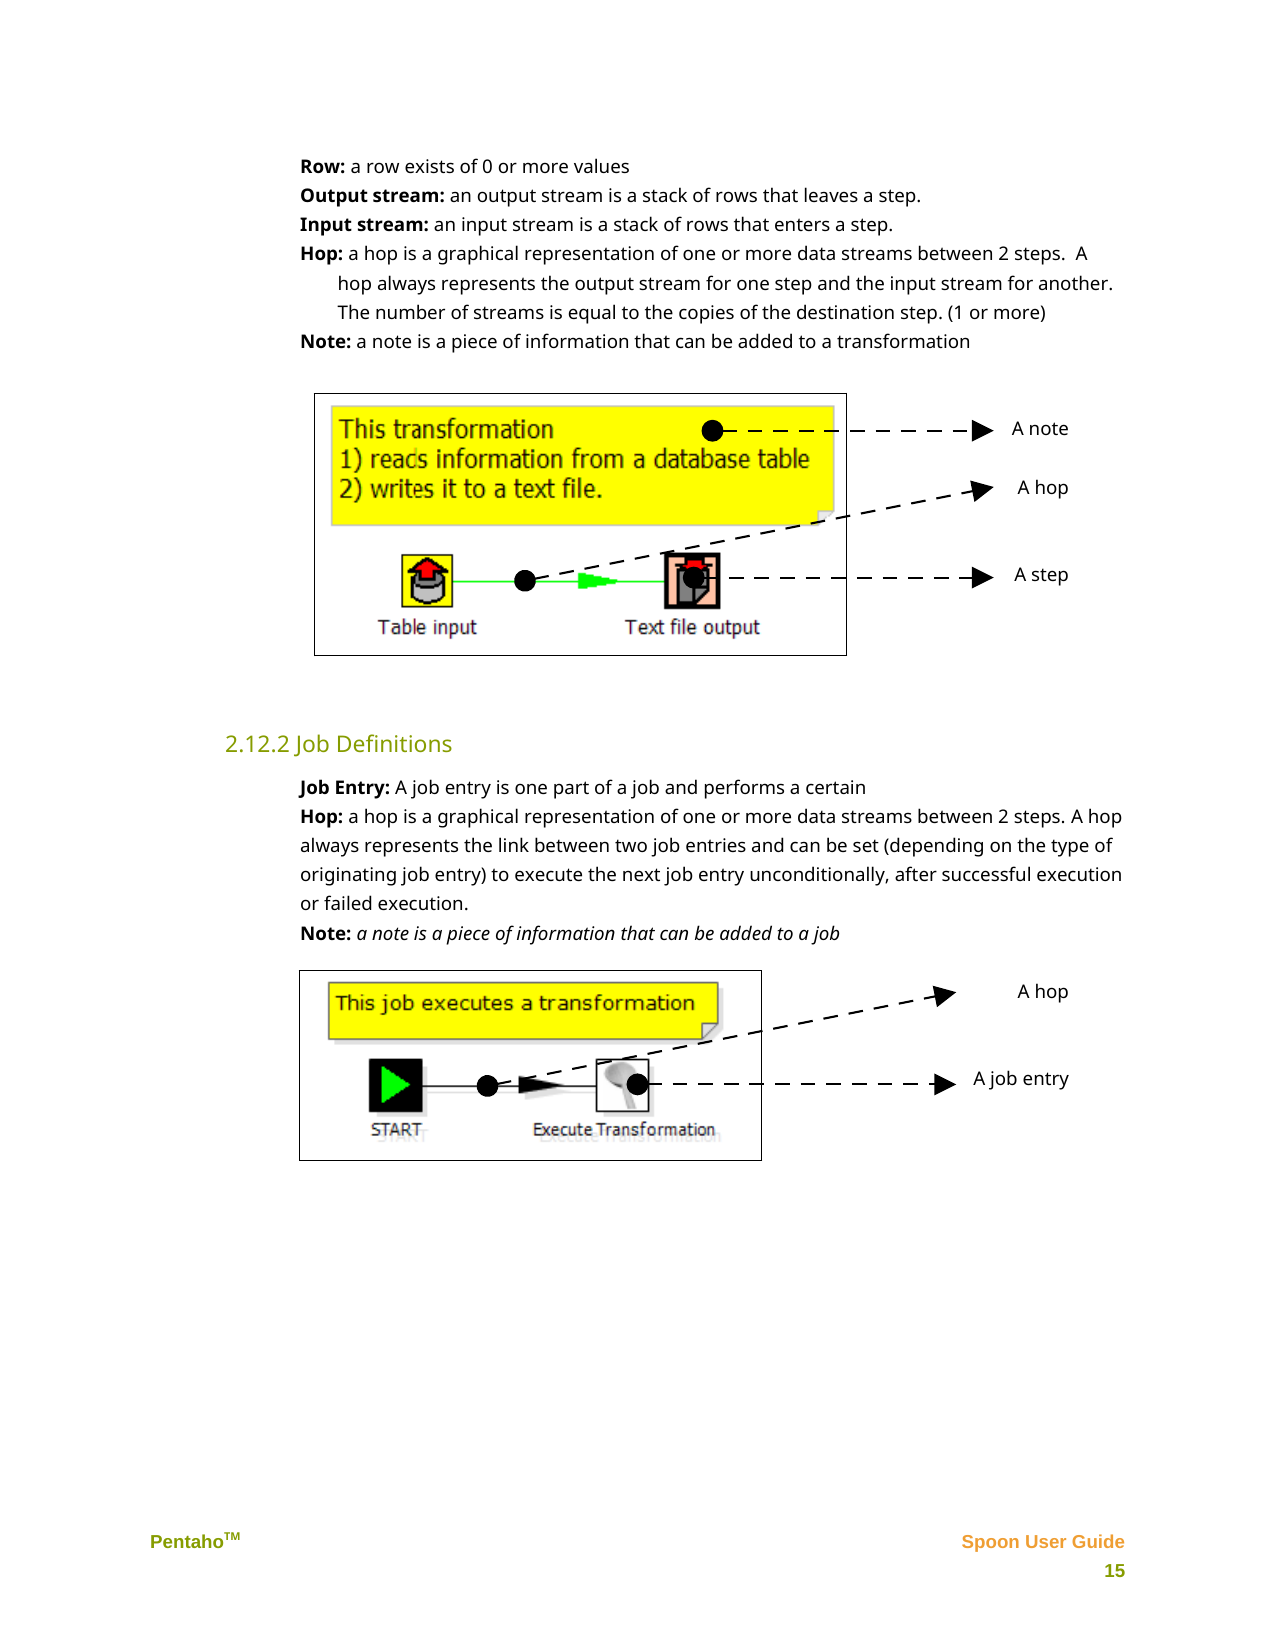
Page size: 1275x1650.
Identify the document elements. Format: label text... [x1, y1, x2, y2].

text [225, 558, 313, 587]
text Input stream: an input stream is a stack of rows that enters a step. [300, 208, 1125, 237]
text A hop [762, 975, 1069, 1004]
text Note: a note is a piece of information that can be added to a transformation [300, 325, 1125, 354]
text Hop: a hop is a graphical representation of one or more data streams between 2 steps. A hop always represents the output stream for one step and the input stream for another. The number of streams is equal to the copies of the destination step. (1 or more) [300, 237, 1125, 325]
text Job Entry: A job entry is one part of a job and performs a certain [300, 771, 1125, 800]
text [225, 412, 313, 442]
text A hop [847, 471, 1069, 500]
text [225, 471, 313, 500]
text A step [847, 558, 1069, 587]
text [225, 975, 298, 1004]
subtitle 2.12.2 Job Definitions [225, 729, 1125, 758]
text [225, 1062, 298, 1092]
text Output stream: an output stream is a stack of rows that leaves a step. [300, 179, 1125, 208]
text Hop: a hop is a graphical representation of one or more data streams between 2 steps. A hop always represents the link between two job entries and can be set (depending on the type of originating job entry) to execute the next job entry unconditionally, after successful execution or failed execution. [300, 800, 1125, 917]
text Note: a note is a piece of information that can be added to a job [300, 917, 1125, 946]
text A note [847, 412, 1069, 442]
text Row: a row exists of 0 or more values [300, 150, 1125, 179]
text A job entry [762, 1062, 1069, 1092]
